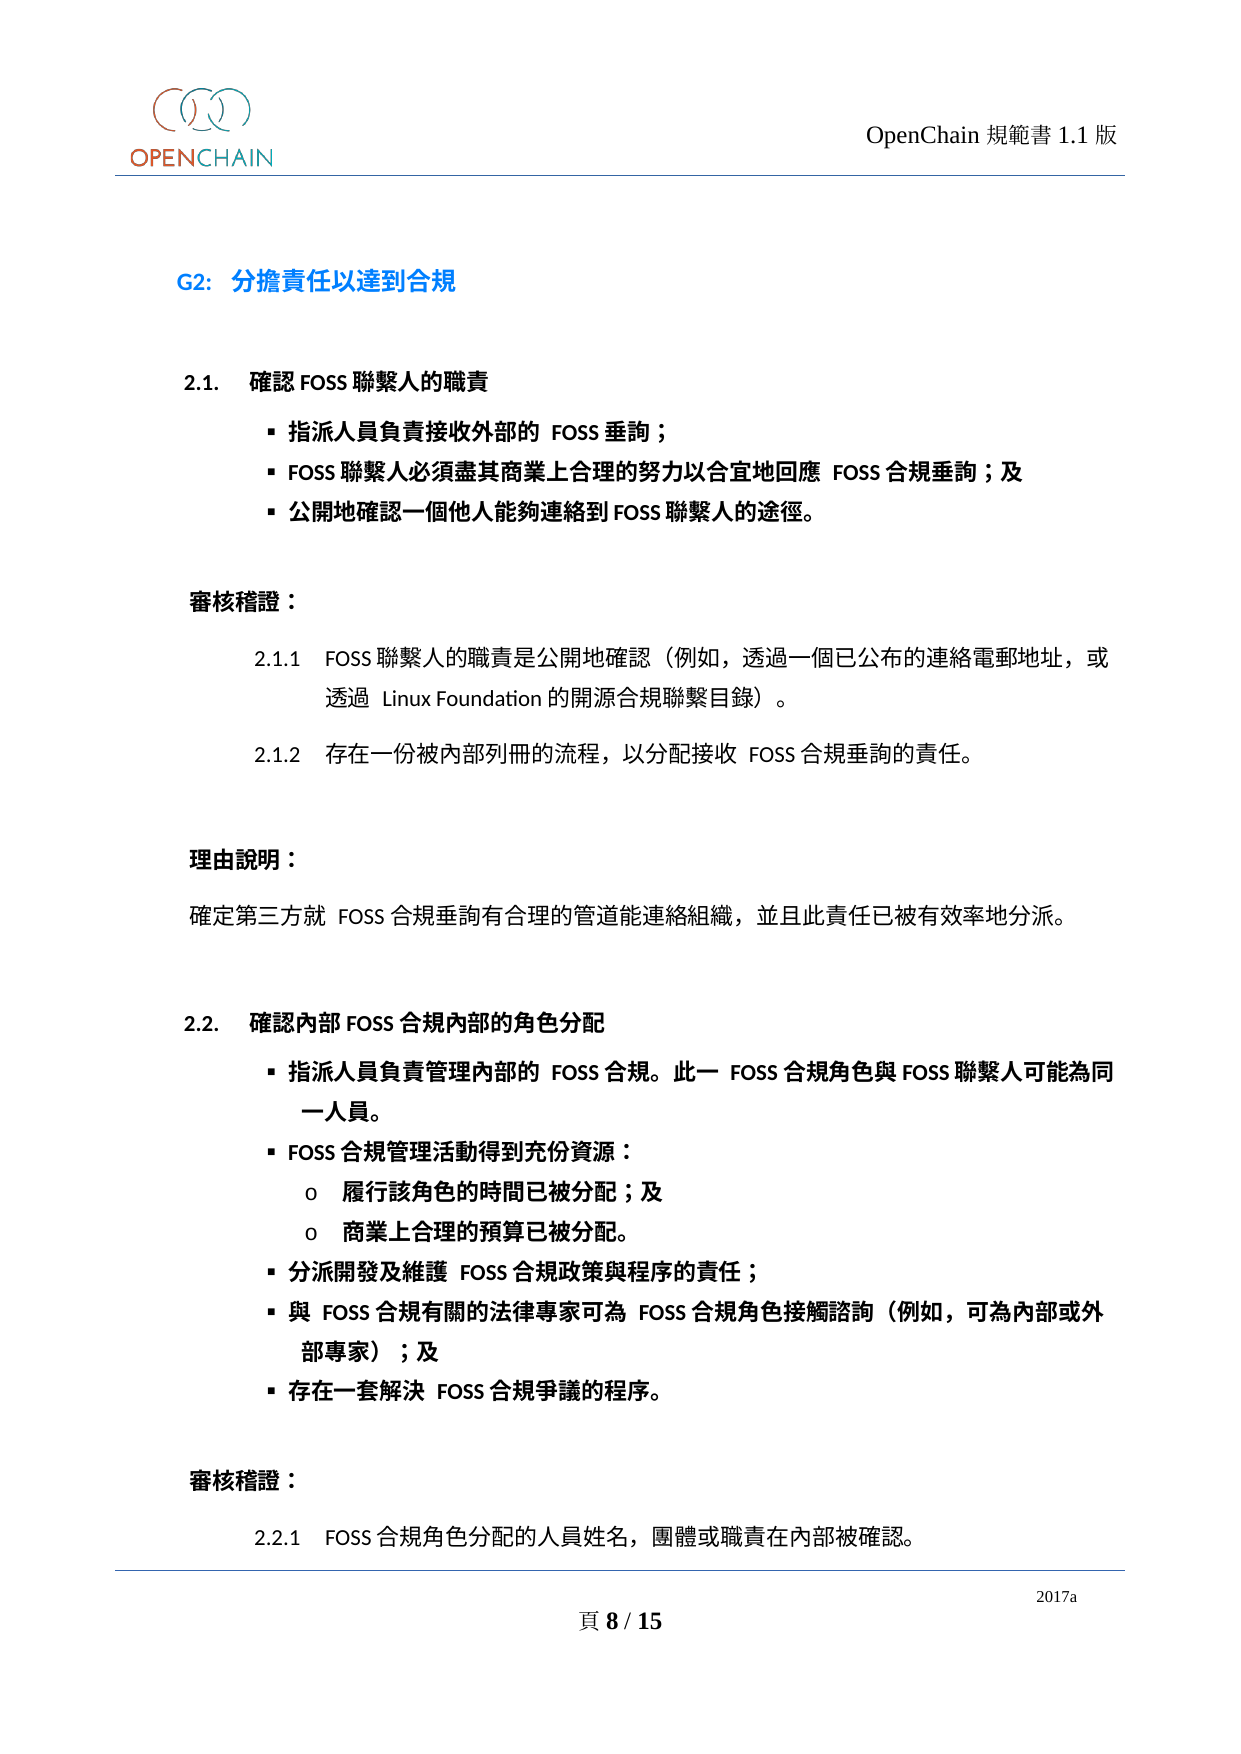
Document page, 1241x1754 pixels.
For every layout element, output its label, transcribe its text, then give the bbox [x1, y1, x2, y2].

subtitle 存在一份被內部列冊的流程，以分配接收 FOSS 合規垂詢的責任。 [254, 735, 1122, 769]
text 審核稽證： [189, 1463, 1122, 1496]
list 存在一套解決 FOSS 合規爭議的程序。 [266, 1373, 1122, 1406]
list 分派開發及維護 FOSS 合規政策與程序的責任； [266, 1254, 1122, 1287]
picture [130, 88, 272, 167]
subtitle 確認內部 FOSS 合規內部的角色分配 [184, 1004, 1122, 1038]
subtitle FOSS 合規角色分配的人員姓名，團體或職責在內部被確認。 [254, 1519, 1122, 1552]
list 商業上合理的預算已被分配。 [304, 1214, 1122, 1247]
subtitle FOSS聯繫人的職責是公開地確認（例如，透過一個已公布的連絡電郵地址，或透過 Linux Foundation 的開源合規聯繫目錄）。 [254, 639, 1122, 713]
subtitle 確認FOSS聯繫人的職責 [184, 364, 1122, 397]
list FOSS 合規管理活動得到充份資源： [266, 1134, 1122, 1167]
list 履行該角色的時間已被分配；及 [304, 1173, 1122, 1207]
text 理由說明： [189, 842, 1122, 875]
list 指派人員負責接收外部的 FOSS 垂詢； [266, 414, 1122, 447]
list 公開地確認一個他人能夠連絡到FOSS聯繫人的途徑。 [266, 494, 1122, 527]
text 確定第三方就 FOSS 合規垂詢有合理的管道能連絡組織，並且此責任已被有效率地分派。 [189, 898, 1122, 931]
subtitle 分擔責任以達到合規 [177, 262, 1122, 298]
list 與 FOSS 合規有關的法律專家可為 FOSS 合規角色接觸諮詢（例如，可為內部或外部專家）；及 [266, 1293, 1122, 1367]
list 指派人員負責管理內部的 FOSS 合規。此一 FOSS 合規角色與FOSS聯繫人可能為同一人員。 [266, 1054, 1122, 1127]
text 審核稽證： [189, 583, 1122, 617]
list FOSS聯繫人必須盡其商業上合理的努力以合宜地回應 FOSS 合規垂詢；及 [266, 454, 1122, 487]
